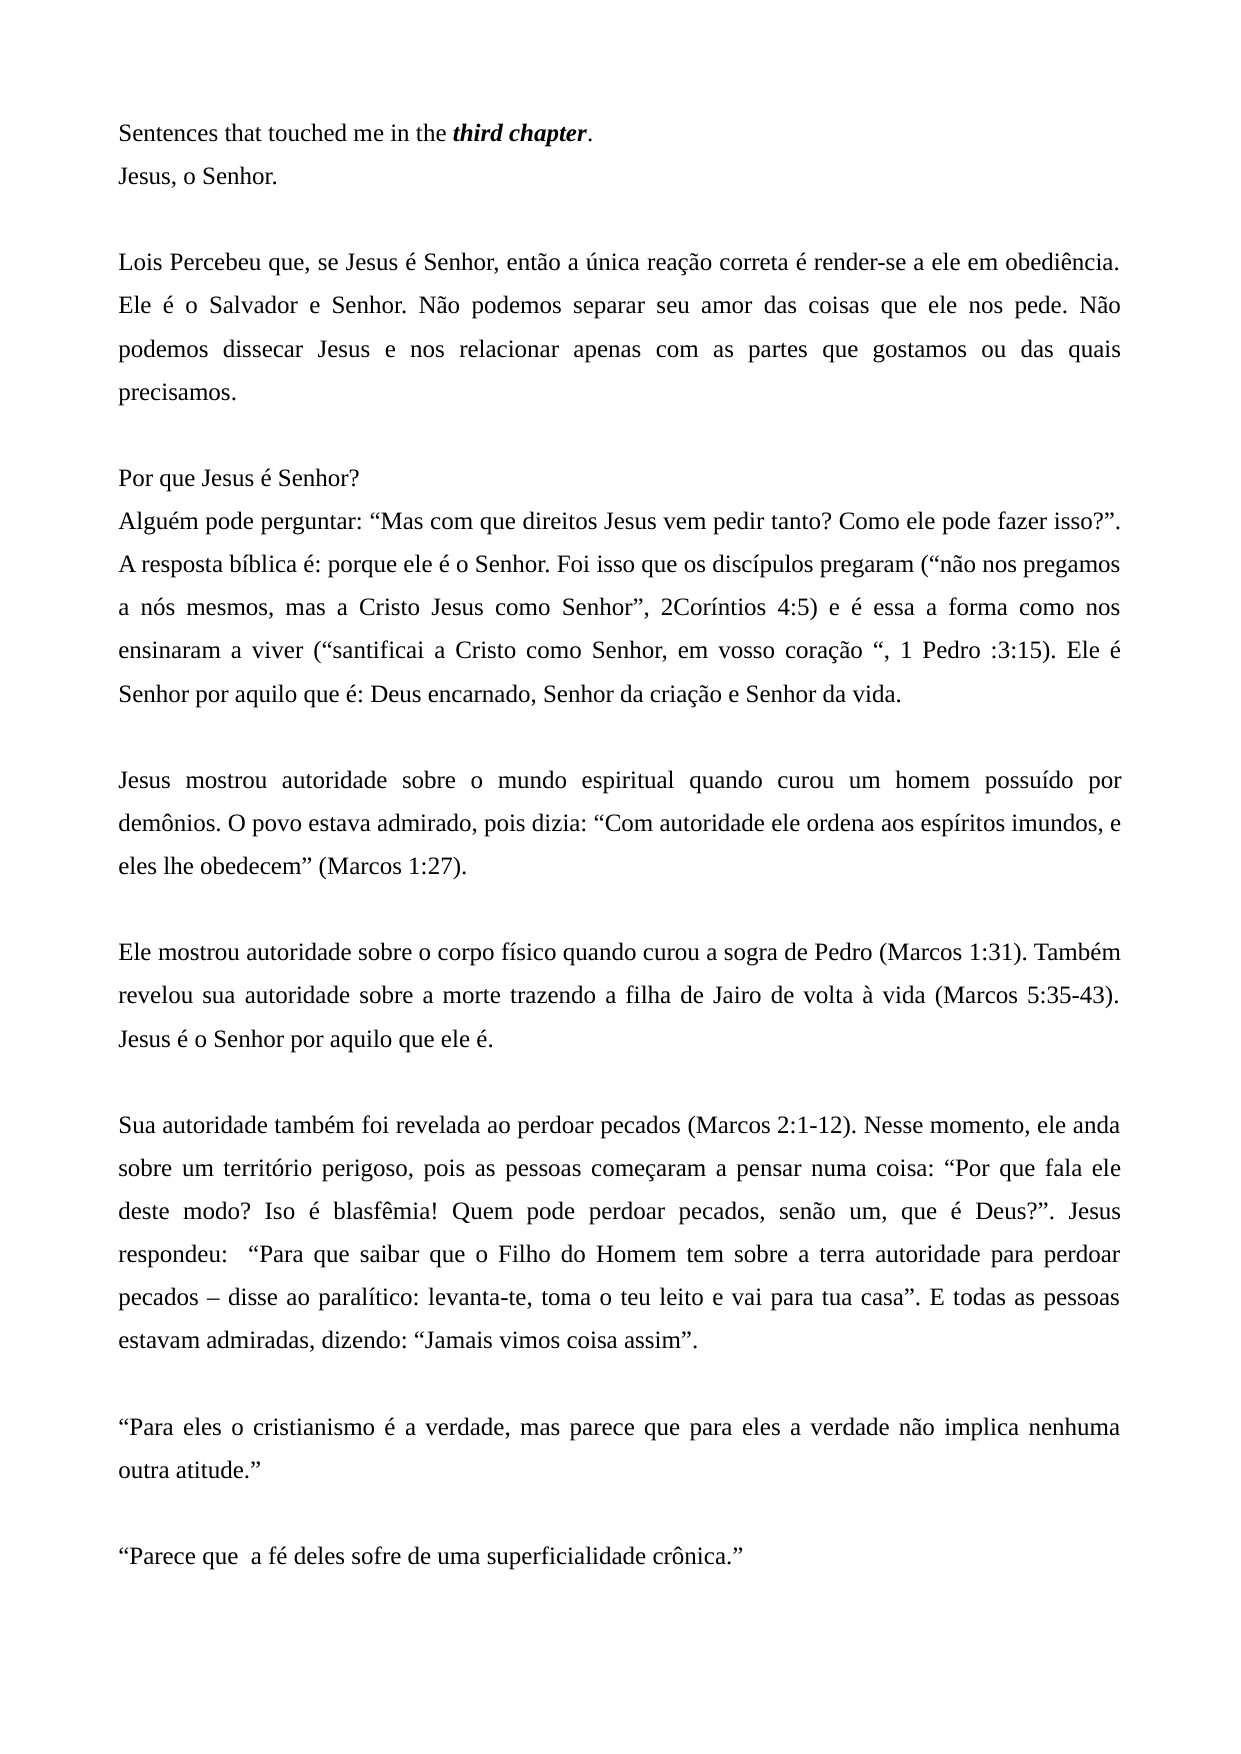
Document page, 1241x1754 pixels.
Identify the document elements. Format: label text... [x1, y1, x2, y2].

text “Parece que a fé deles sofre de uma superficialidade crônica.” [118, 1541, 1122, 1570]
text Ele mostrou autoridade sobre o corpo físico quando curou a sogra de Pedro (Marcos 1:31). Também revelou sua autoridade sobre a morte trazendo a filha de Jairo de volta à vida (Marcos 5:35-43). Jesus é o Senhor por aquilo que ele é. [118, 937, 1122, 1052]
text “Para eles o cristianismo é a verdade, mas parece que para eles a verdade não implica nenhuma outra atitude.” [118, 1412, 1122, 1484]
text Jesus, o Senhor. [118, 161, 1122, 190]
text Sua autoridade também foi revelada ao perdoar pecados (Marcos 2:1-12). Nesse momento, ele anda sobre um território perigoso, pois as pessoas começaram a pensar numa coisa: “Por que fala ele deste modo? Iso é blasfêmia! Quem pode perdoar pecados, senão um, que é Deus?”. Jesus respondeu: “Para que saibar que o Filho do Homem tem sobre a terra autoridade para perdoar pecados – disse ao paralítico: levanta-te, toma o teu leito e vai para tua casa”. E todas as pessoas estavam admiradas, dizendo: “Jamais vimos coisa assim”. [118, 1110, 1122, 1354]
text Lois Percebeu que, se Jesus é Senhor, então a única reação correta é render-se a ele em obediência. Ele é o Salvador e Senhor. Não podemos separar seu amor das coisas que ele nos pede. Não podemos dissecar Jesus e nos relacionar apenas com as partes que gostamos ou das quais precisamos. [118, 247, 1122, 406]
text Jesus mostrou autoridade sobre o mundo espiritual quando curou um homem possuído por demônios. O povo estava admirado, pois dizia: “Com autoridade ele ordena aos espíritos imundos, e eles lhe obedecem” (Marcos 1:27). [118, 765, 1122, 880]
text Por que Jesus é Senhor? [118, 463, 1122, 492]
text Sentences that touched me in the third chapter. [118, 118, 1122, 147]
text Alguém pode perguntar: “Mas com que direitos Jesus vem pedir tanto? Como ele pode fazer isso?”. A resposta bíblica é: porque ele é o Senhor. Foi isso que os discípulos pregaram (“não nos pregamos a nós mesmos, mas a Cristo Jesus como Senhor”, 2Coríntios 4:5) e é essa a forma como nos ensinaram a viver (“santificai a Cristo como Senhor, em vosso coração “, 1 Pedro :3:15). Ele é Senhor por aquilo que é: Deus encarnado, Senhor da criação e Senhor da vida. [118, 506, 1122, 707]
